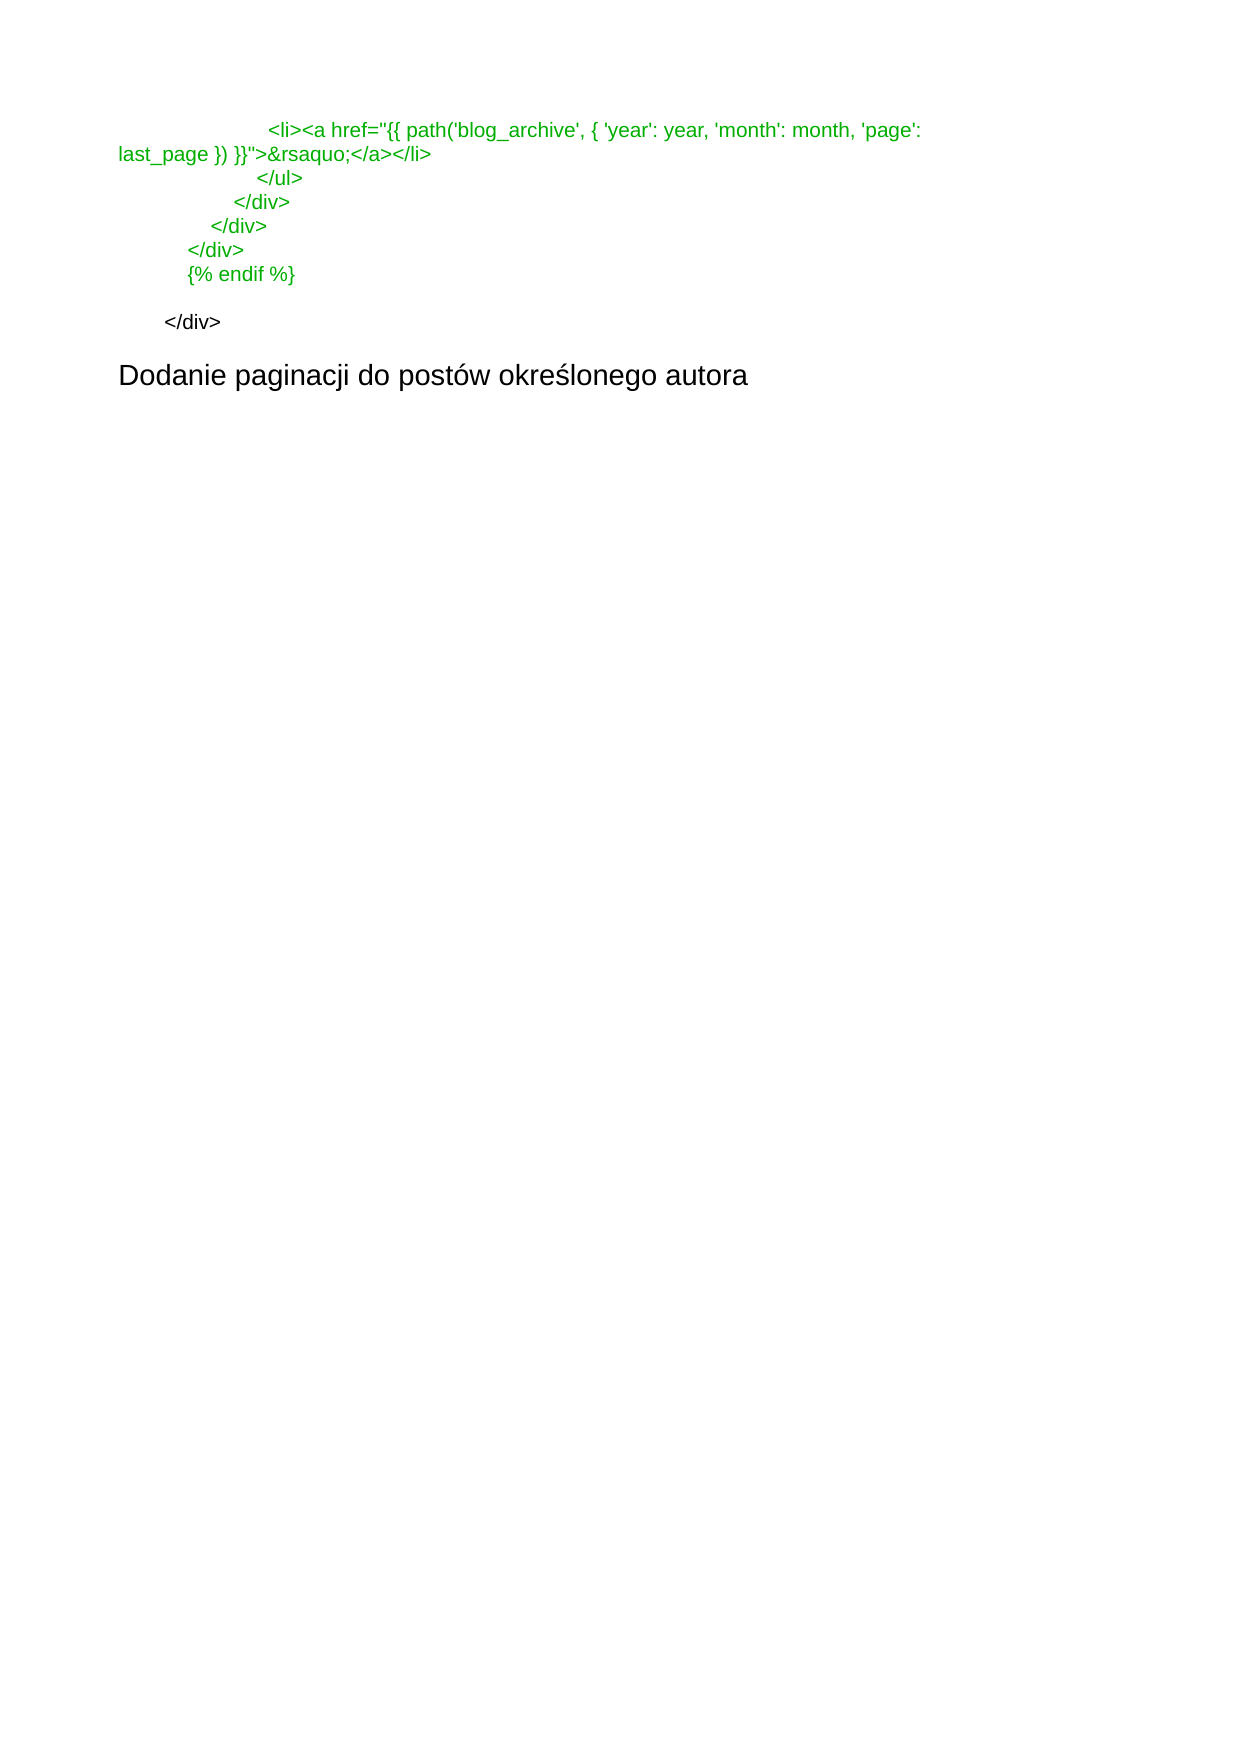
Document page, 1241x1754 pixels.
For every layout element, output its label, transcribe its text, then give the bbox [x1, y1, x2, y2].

text {% endif %} [118, 262, 1122, 286]
text </div> [118, 310, 1122, 334]
text <li><a href="{{ path('blog_archive', { 'year': year, 'month': month, 'page': last_page }) }}">&rsaquo;</a></li> [118, 118, 1122, 166]
text </div> [118, 190, 1122, 214]
text Dodanie paginacji do postów określonego autora [118, 358, 1122, 391]
text </div> [118, 214, 1122, 238]
text </ul> [118, 166, 1122, 190]
text </div> [118, 238, 1122, 262]
